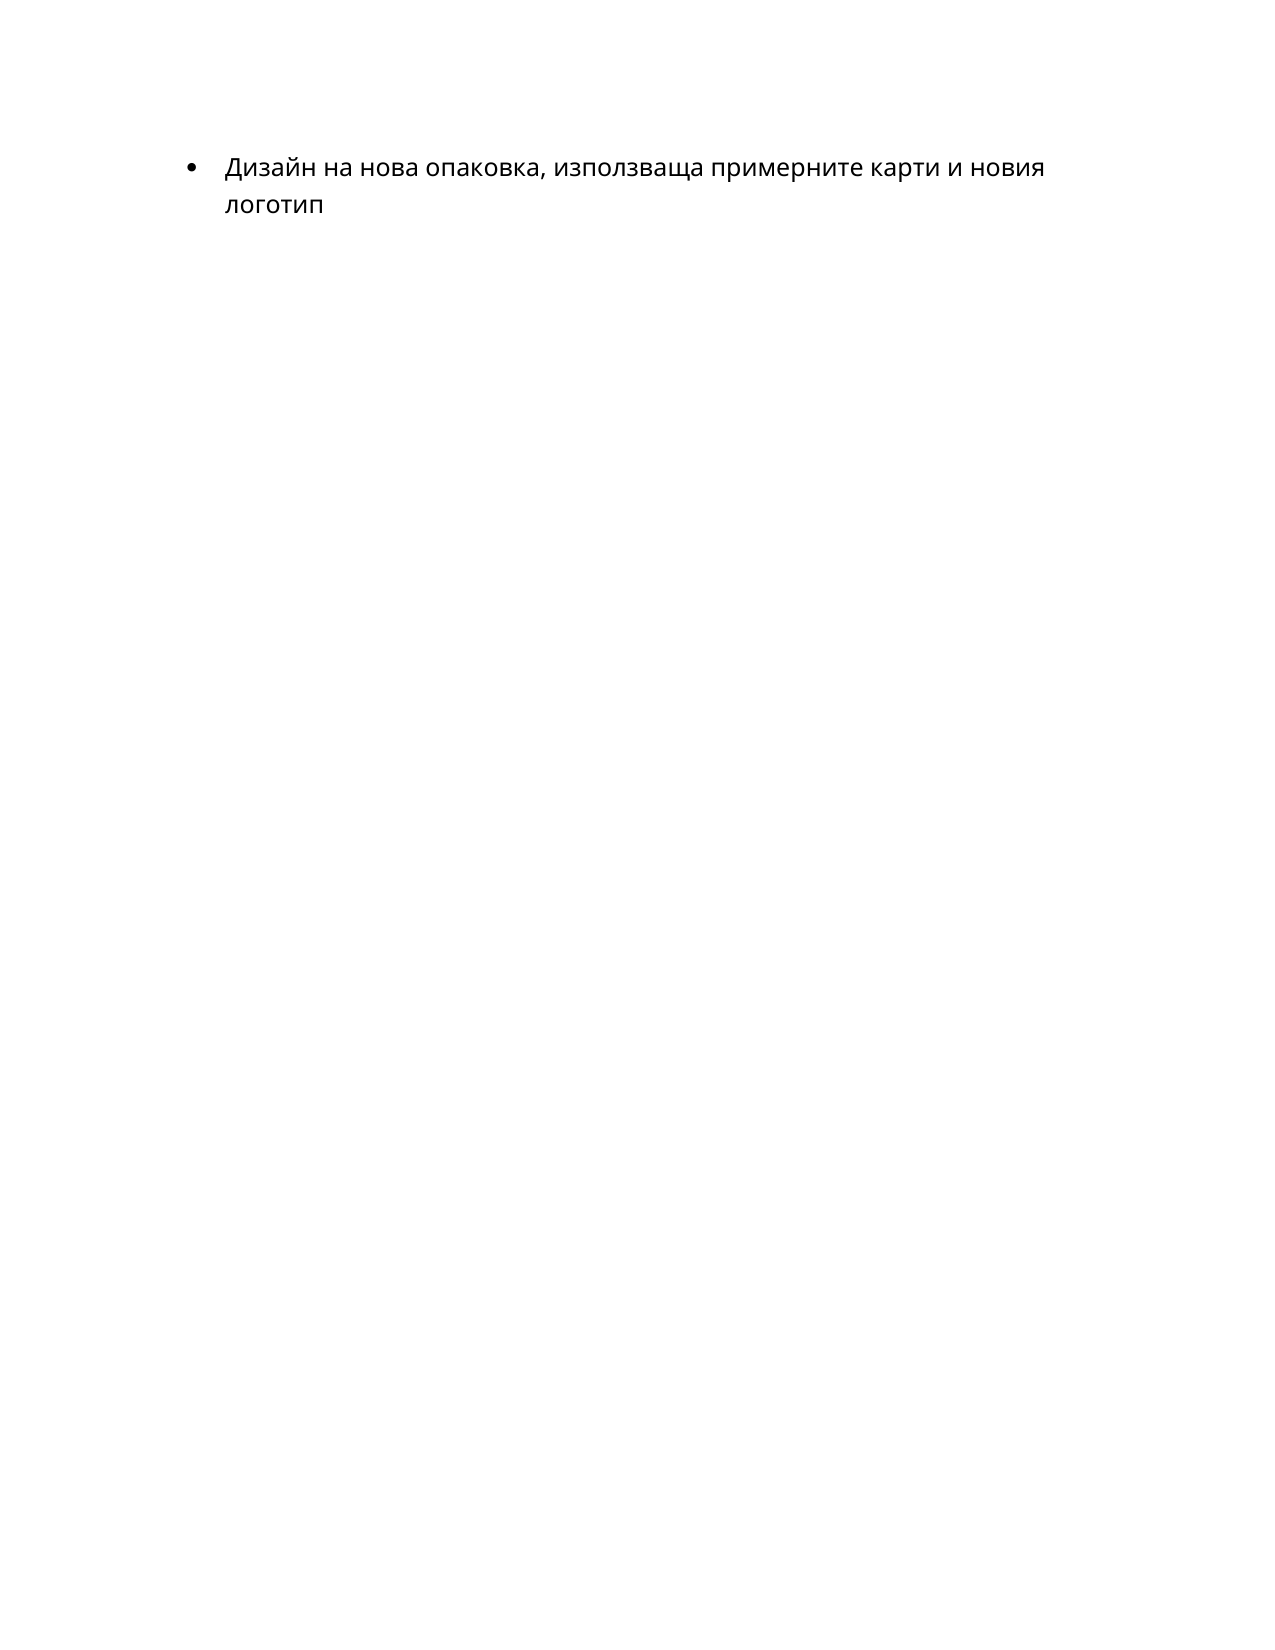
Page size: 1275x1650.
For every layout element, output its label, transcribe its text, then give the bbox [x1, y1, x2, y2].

list Дизайн на нова опаковка, използваща примерните карти и новия логотип [187, 150, 1125, 220]
